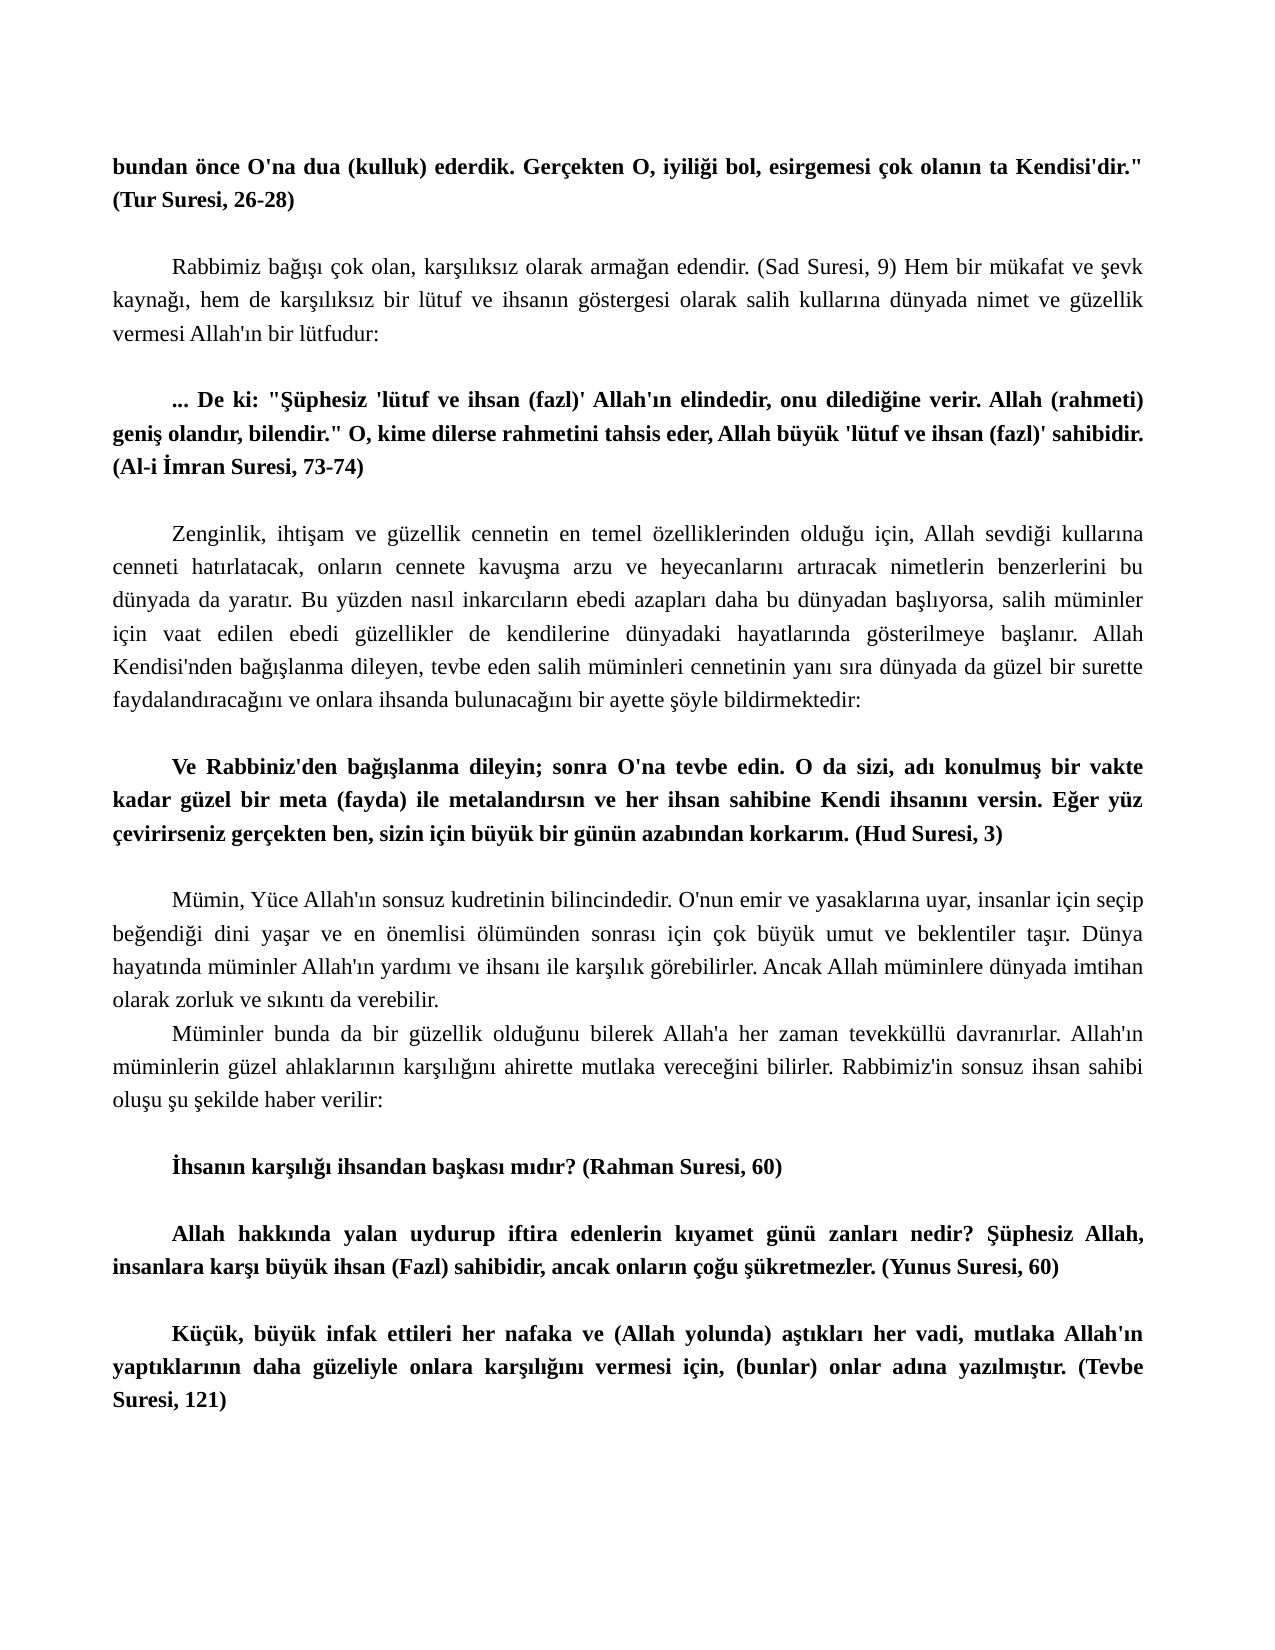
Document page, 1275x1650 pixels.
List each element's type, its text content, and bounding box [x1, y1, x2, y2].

text Rabbimiz bağışı çok olan, karşılıksız olarak armağan edendir. (Sad Suresi, 9) Hem bir mükafat ve şevk kaynağı, hem de karşılıksız bir lütuf ve ihsanın göstergesi olarak salih kullarına dünyada nimet ve güzellik vermesi Allah'ın bir lütfudur: [112, 248, 1145, 348]
text Zenginlik, ihtişam ve güzellik cennetin en temel özelliklerinden olduğu için, Allah sevdiği kullarına cenneti hatırlatacak, onların cennete kavuşma arzu ve heyecanlarını artıracak nimetlerin benzerlerini bu dünyada da yaratır. Bu yüzden nasıl inkarcıların ebedi azapları daha bu dünyadan başlıyorsa, salih müminler için vaat edilen ebedi güzellikler de kendilerine dünyadaki hayatlarında gösterilmeye başlanır. Allah Kendisi'nden bağışlanma dileyen, tevbe eden salih müminleri cennetinin yanı sıra dünyada da güzel bir surette faydalandıracağını ve onlara ihsanda bulunacağını bir ayette şöyle bildirmektedir: [112, 514, 1145, 714]
text bundan önce O'na dua (kulluk) ederdik. Gerçekten O, iyiliği bol, esirgemesi çok olanın ta Kendisi'dir." (Tur Suresi, 26-28) [112, 148, 1145, 214]
text Ve Rabbiniz'den bağışlanma dileyin; sonra O'na tevbe edin. O da sizi, adı konulmuş bir vakte kadar güzel bir meta (fayda) ile metalandırsın ve her ihsan sahibine Kendi ihsanını versin. Eğer yüz çevirirseniz gerçekten ben, sizin için büyük bir günün azabından korkarım. (Hud Suresi, 3) [112, 748, 1145, 848]
text İhsanın karşılığı ihsandan başkası mıdır? (Rahman Suresi, 60) [112, 1148, 1145, 1181]
text Allah hakkında yalan uydurup iftira edenlerin kıyamet günü zanları nedir? Şüphesiz Allah, insanlara karşı büyük ihsan (Fazl) sahibidir, ancak onların çoğu şükretmezler. (Yunus Suresi, 60) [112, 1214, 1145, 1281]
text Küçük, büyük infak ettileri her nafaka ve (Allah yolunda) aştıkları her vadi, mutlaka Allah'ın yaptıklarının daha güzeliyle onlara karşılığını vermesi için, (bunlar) onlar adına yazılmıştır. (Tevbe Suresi, 121) [112, 1314, 1145, 1414]
text Mümin, Yüce Allah'ın sonsuz kudretinin bilincindedir. O'nun emir ve yasaklarına uyar, insanlar için seçip beğendiği dini yaşar ve en önemlisi ölümünden sonrası için çok büyük umut ve beklentiler taşır. Dünya hayatında müminler Allah'ın yardımı ve ihsanı ile karşılık görebilirler. Ancak Allah müminlere dünyada imtihan olarak zorluk ve sıkıntı da verebilir. [112, 881, 1145, 1014]
text ... De ki: "Şüphesiz 'lütuf ve ihsan (fazl)' Allah'ın elindedir, onu dilediğine verir. Allah (rahmeti) geniş olandır, bilendir." O, kime dilerse rahmetini tahsis eder, Allah büyük 'lütuf ve ihsan (fazl)' sahibidir. (Al-i İmran Suresi, 73-74) [112, 381, 1145, 481]
text Müminler bunda da bir güzellik olduğunu bilerek Allah'a her zaman tevekküllü davranırlar. Allah'ın müminlerin güzel ahlaklarının karşılığını ahirette mutlaka vereceğini bilirler. Rabbimiz'in sonsuz ihsan sahibi oluşu şu şekilde haber verilir: [112, 1014, 1145, 1114]
